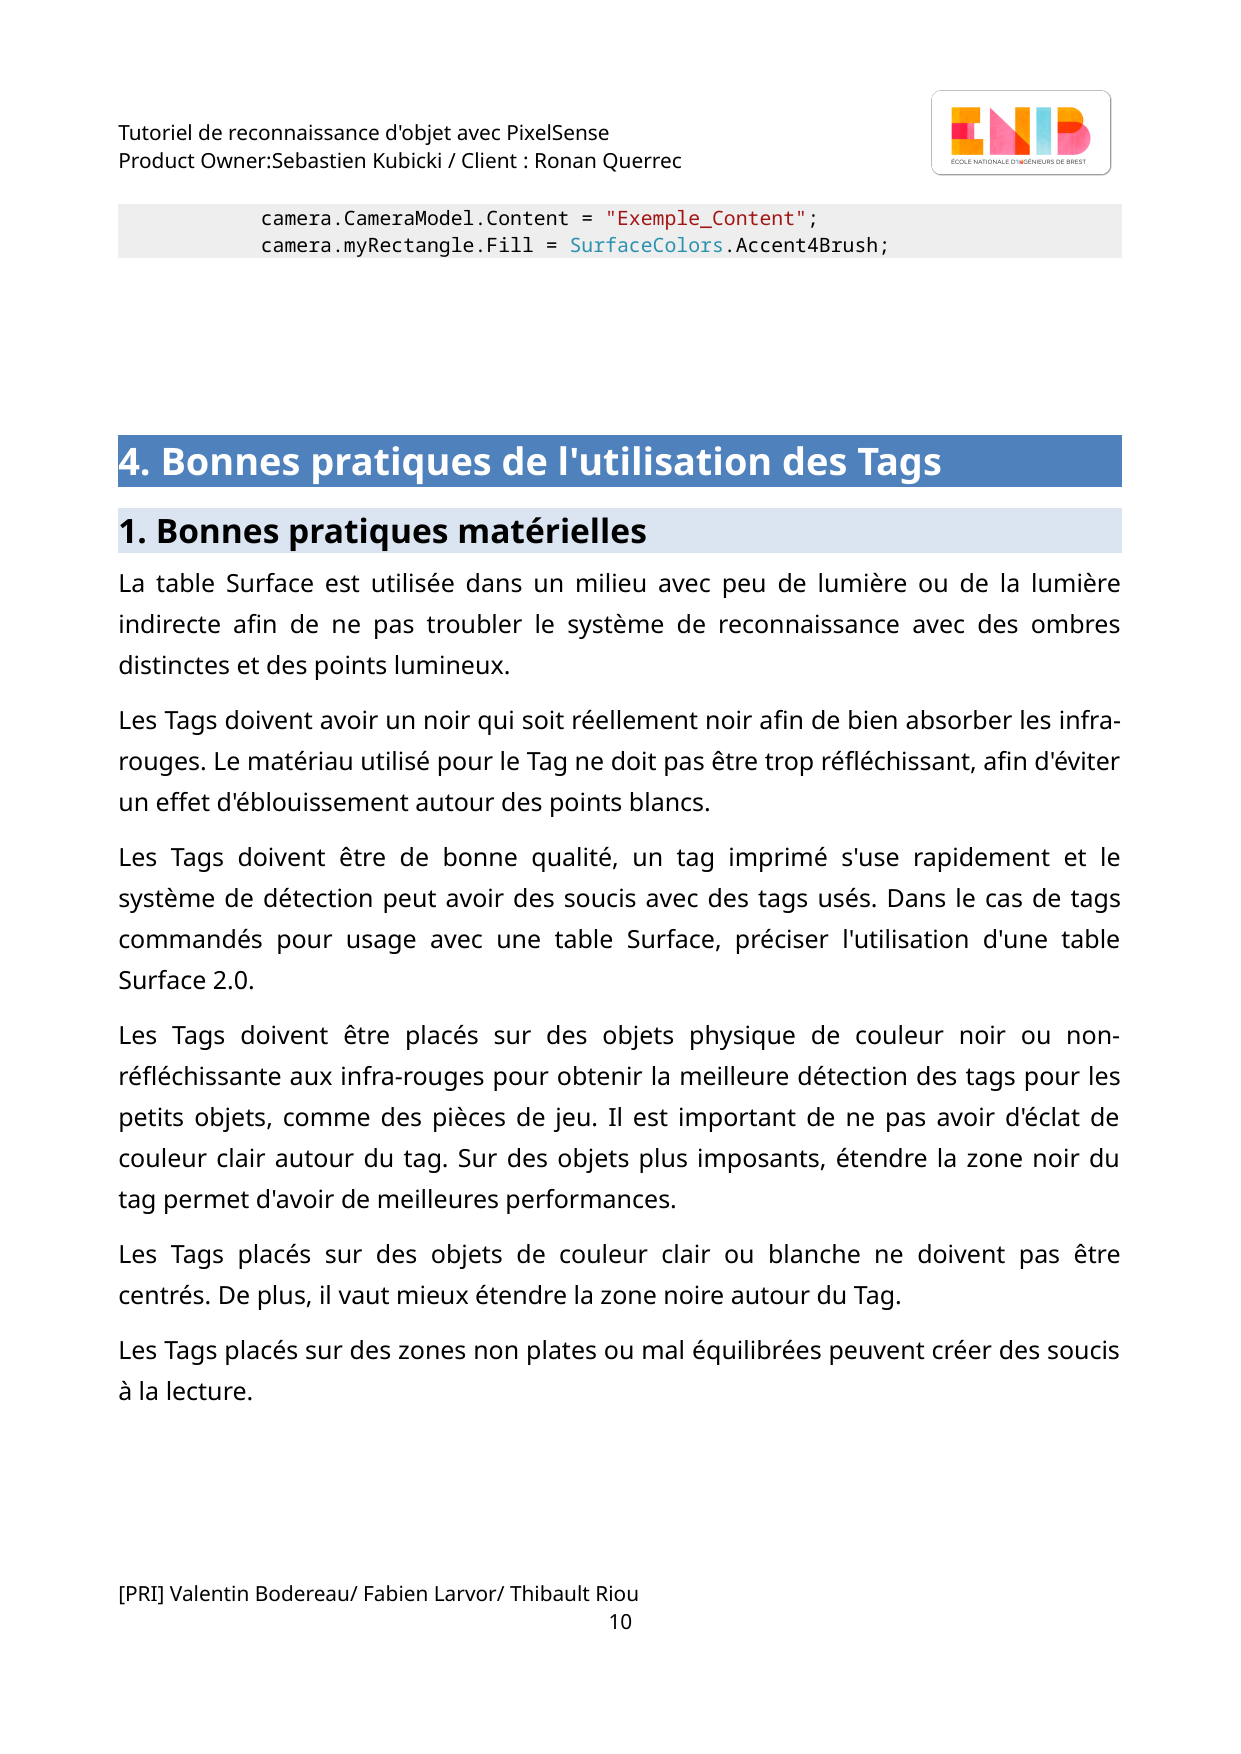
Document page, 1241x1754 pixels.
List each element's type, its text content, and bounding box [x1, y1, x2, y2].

text Les Tags doivent avoir un noir qui soit réellement noir afin de bien absorber les infra-rouges. Le matériau utilisé pour le Tag ne doit pas être trop réfléchissant, afin d'éviter un effet d'éblouissement autour des points blancs. [118, 703, 1122, 819]
text camera.myRectangle.Fill = SurfaceColors.Accent4Brush; [118, 231, 1122, 258]
picture [930, 90, 1113, 177]
subtitle 1. Bonnes pratiques matérielles [118, 508, 1122, 553]
text Les Tags doivent être placés sur des objets physique de couleur noir ou non-réfléchissante aux infra-rouges pour obtenir la meilleure détection des tags pour les petits objets, comme des pièces de jeu. Il est important de ne pas avoir d'éclat de couleur clair autour du tag. Sur des objets plus imposants, étendre la zone noir du tag permet d'avoir de meilleures performances. [118, 1018, 1122, 1215]
text La table Surface est utilisée dans un milieu avec peu de lumière ou de la lumière indirecte afin de ne pas troubler le système de reconnaissance avec des ombres distinctes et des points lumineux. [118, 566, 1122, 682]
text Les Tags placés sur des zones non plates ou mal équilibrées peuvent créer des soucis à la lecture. [118, 1333, 1122, 1408]
text Les Tags placés sur des objets de couleur clair ou blanche ne doivent pas être centrés. De plus, il vaut mieux étendre la zone noire autour du Tag. [118, 1237, 1122, 1312]
text camera.CameraModel.Content = "Exemple_Content"; [118, 204, 1122, 231]
text Les Tags doivent être de bonne qualité, un tag imprimé s'use rapidement et le système de détection peut avoir des soucis avec des tags usés. Dans le cas de tags commandés pour usage avec une table Surface, préciser l'utilisation d'une table Surface 2.0. [118, 840, 1122, 997]
subtitle 4. Bonnes pratiques de l'utilisation des Tags [118, 435, 1122, 487]
